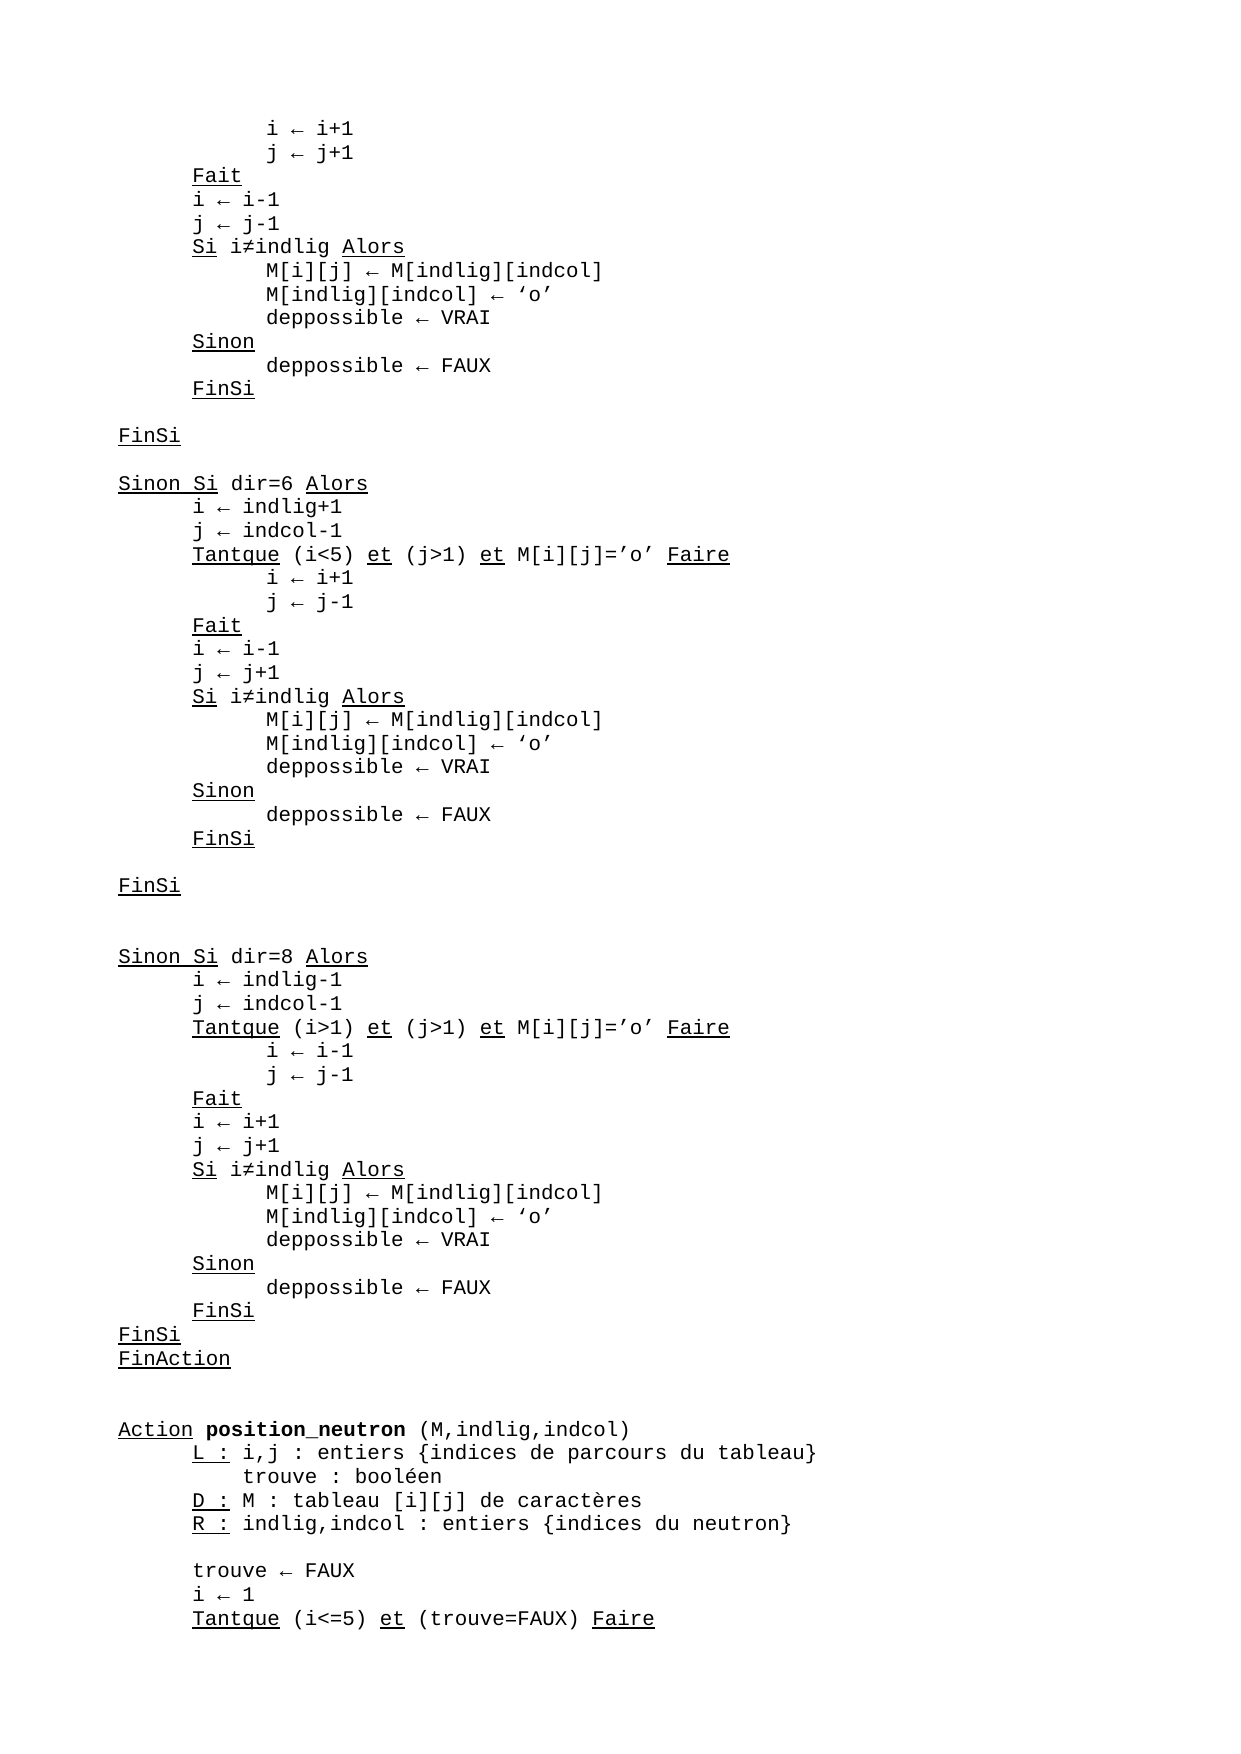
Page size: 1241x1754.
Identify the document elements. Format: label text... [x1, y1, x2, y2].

text FinSi [118, 378, 1122, 402]
text D : M : tableau [i][j] de caractères [118, 1489, 1122, 1513]
text deppossible ← FAUX [118, 804, 1122, 827]
text M[indlig][indcol] ← ‘o’ [118, 284, 1122, 307]
text M[indlig][indcol] ← ‘o’ [118, 733, 1122, 757]
text Si i≠indlig Alors [118, 686, 1122, 709]
text i ← i+1 [118, 567, 1122, 591]
text j ← indcol-1 [118, 520, 1122, 544]
text i ← i-1 [118, 1040, 1122, 1064]
text i ← i-1 [118, 638, 1122, 662]
text R : indlig,indcol : entiers {indices du neutron} [118, 1513, 1122, 1537]
text M[indlig][indcol] ← ‘o’ [118, 1206, 1122, 1229]
text Fait [118, 165, 1122, 189]
text Si i≠indlig Alors [118, 1158, 1122, 1182]
text i ← i+1 [118, 1111, 1122, 1135]
text Action position_neutron (M,indlig,indcol) [118, 1419, 1122, 1442]
text FinSi [118, 426, 1122, 449]
text i ← indlig-1 [118, 969, 1122, 993]
text j ← j+1 [118, 142, 1122, 165]
text i ← 1 [118, 1584, 1122, 1608]
text deppossible ← FAUX [118, 354, 1122, 378]
text FinSi [118, 1324, 1122, 1348]
text FinAction [118, 1348, 1122, 1371]
text j ← j-1 [118, 591, 1122, 615]
text FinSi [118, 875, 1122, 898]
text j ← indcol-1 [118, 993, 1122, 1017]
text j ← j+1 [118, 662, 1122, 686]
text Tantque (i<=5) et (trouve=FAUX) Faire [118, 1608, 1122, 1631]
text Sinon [118, 331, 1122, 354]
text M[i][j] ← M[indlig][indcol] [118, 260, 1122, 284]
text Sinon [118, 780, 1122, 804]
text j ← j-1 [118, 213, 1122, 236]
text i ← i-1 [118, 189, 1122, 213]
text Sinon [118, 1253, 1122, 1277]
text M[i][j] ← M[indlig][indcol] [118, 709, 1122, 733]
text trouve ← FAUX [118, 1561, 1122, 1584]
text Sinon Si dir=8 Alors [118, 946, 1122, 969]
text i ← i+1 [118, 118, 1122, 142]
text M[i][j] ← M[indlig][indcol] [118, 1182, 1122, 1206]
text FinSi [118, 827, 1122, 851]
text FinSi [118, 1300, 1122, 1324]
text trouve : booléen [118, 1466, 1122, 1489]
text deppossible ← VRAI [118, 307, 1122, 331]
text j ← j-1 [118, 1064, 1122, 1088]
text deppossible ← FAUX [118, 1277, 1122, 1300]
text i ← indlig+1 [118, 496, 1122, 520]
text Fait [118, 1088, 1122, 1111]
text deppossible ← VRAI [118, 1229, 1122, 1253]
text j ← j+1 [118, 1135, 1122, 1158]
text deppossible ← VRAI [118, 757, 1122, 780]
text Fait [118, 615, 1122, 638]
text Tantque (i<5) et (j>1) et M[i][j]=’o’ Faire [118, 544, 1122, 567]
text L : i,j : entiers {indices de parcours du tableau} [118, 1442, 1122, 1466]
text Sinon Si dir=6 Alors [118, 473, 1122, 496]
text Tantque (i>1) et (j>1) et M[i][j]=’o’ Faire [118, 1017, 1122, 1040]
text Si i≠indlig Alors [118, 236, 1122, 260]
